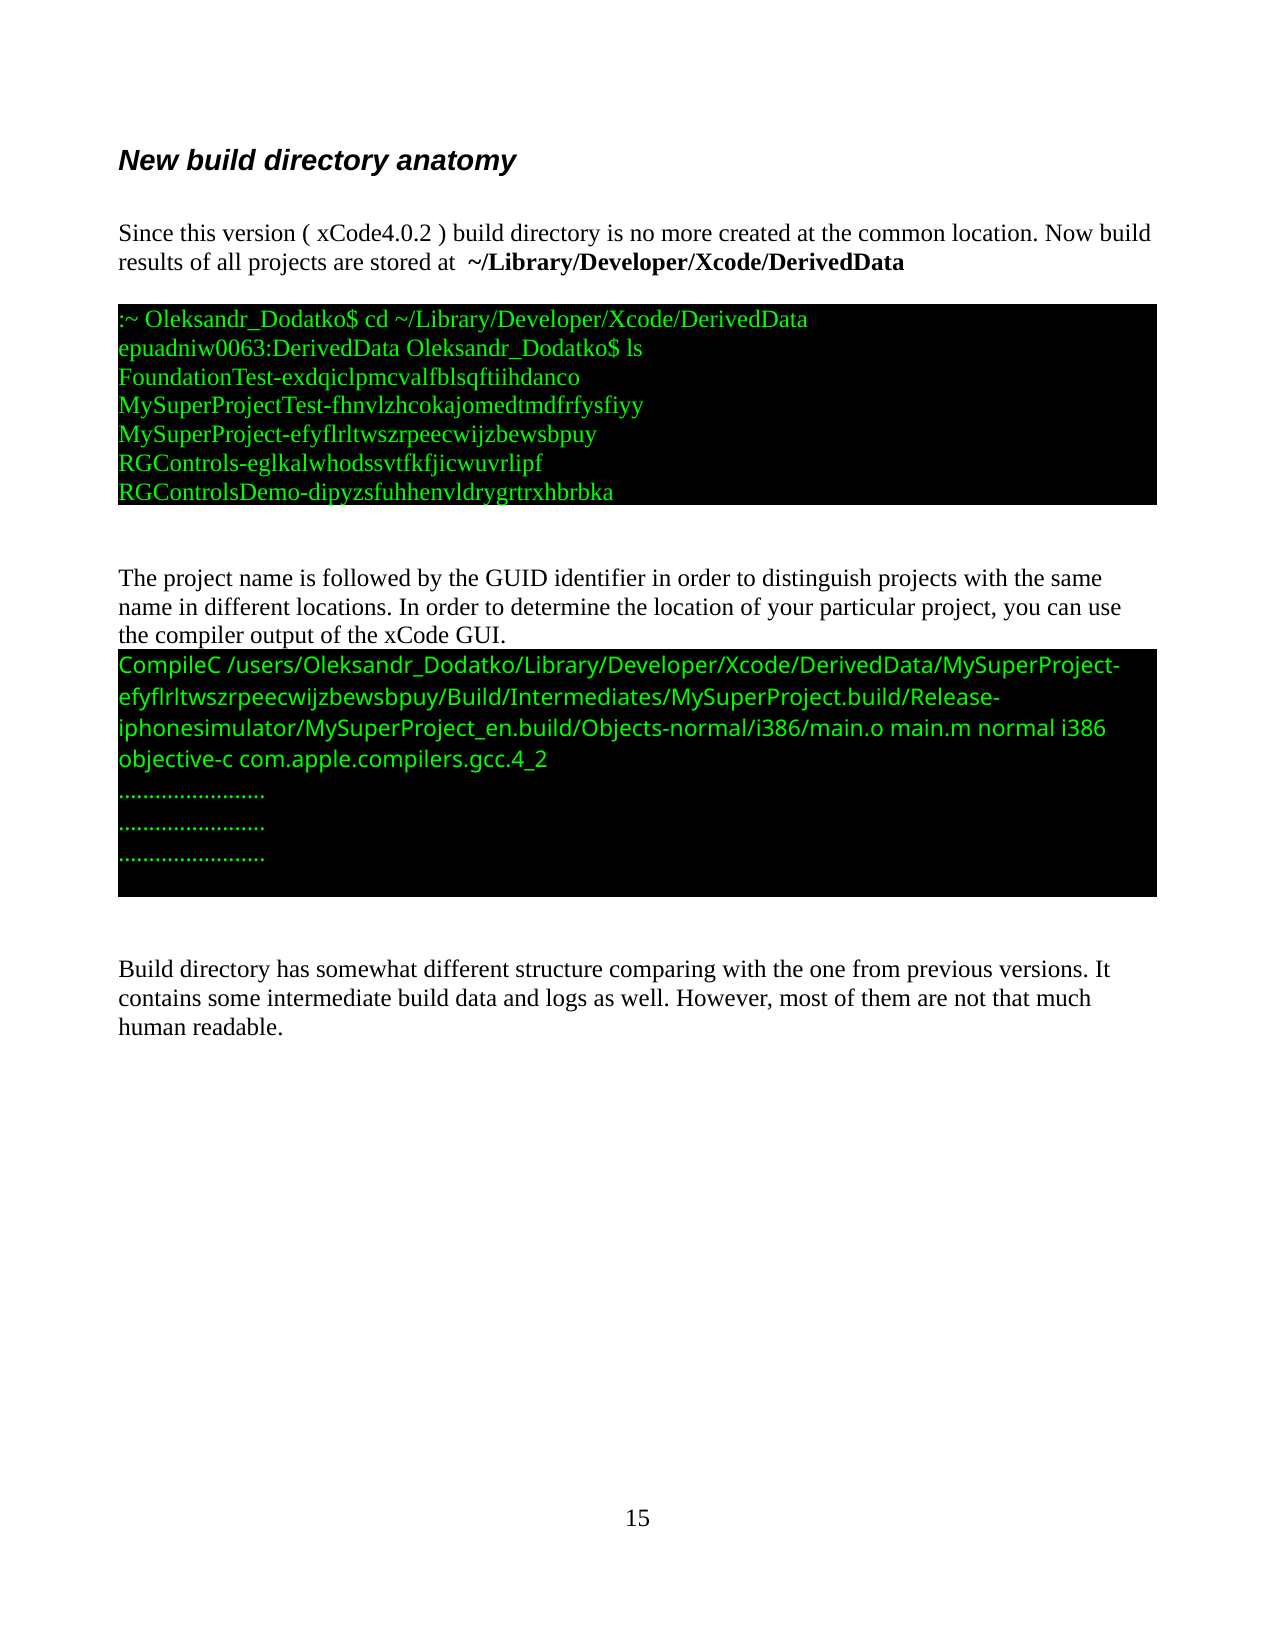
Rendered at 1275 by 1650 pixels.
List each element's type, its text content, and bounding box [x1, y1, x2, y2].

text FoundationTest-exdqiclpmcvalfblsqftiihdanco [118, 362, 1157, 390]
text MySuperProjectTest-fhnvlzhcokajomedtmdfrfysfiyy [118, 390, 1157, 419]
text RGControls-eglkalwhodssvtfkfjicwuvrlipf [118, 448, 1157, 477]
text …..................... [118, 837, 1157, 868]
text :~ Oleksandr_Dodatko$ cd ~/Library/Developer/Xcode/DerivedData [118, 304, 1157, 333]
text RGControlsDemo-dipyzsfuhhenvldrygrtrxhbrbka [118, 477, 1157, 505]
text CompileC /users/Oleksandr_Dodatko/Library/Developer/Xcode/DerivedData/MySuperProject-efyflrltwszrpeecwijzbewsbpuy/Build/Intermediates/MySuperProject.build/Release-iphonesimulator/MySuperProject_en.build/Objects-normal/i386/main.o main.m normal i386 objective-c com.apple.compilers.gcc.4_2 [118, 649, 1157, 774]
text Since this version ( xCode4.0.2 ) build directory is no more created at the common location. Now build results of all projects are stored at ~/Library/Developer/Xcode/DerivedData [118, 218, 1157, 275]
text epuadniw0063:DerivedData Oleksandr_Dodatko$ ls [118, 333, 1157, 362]
text Build directory has somewhat different structure comparing with the one from previous versions. It contains some intermediate build data and logs as well. However, most of them are not that much human readable. [118, 954, 1157, 1040]
text …..................... [118, 774, 1157, 805]
text …..................... [118, 805, 1157, 837]
text MySuperProject-efyflrltwszrpeecwijzbewsbpuy [118, 419, 1157, 448]
text The project name is followed by the GUID identifier in order to distinguish projects with the same name in different locations. In order to determine the location of your particular project, you can use the compiler output of the xCode GUI. [118, 563, 1157, 649]
subtitle New build directory anatomy [118, 143, 1157, 177]
